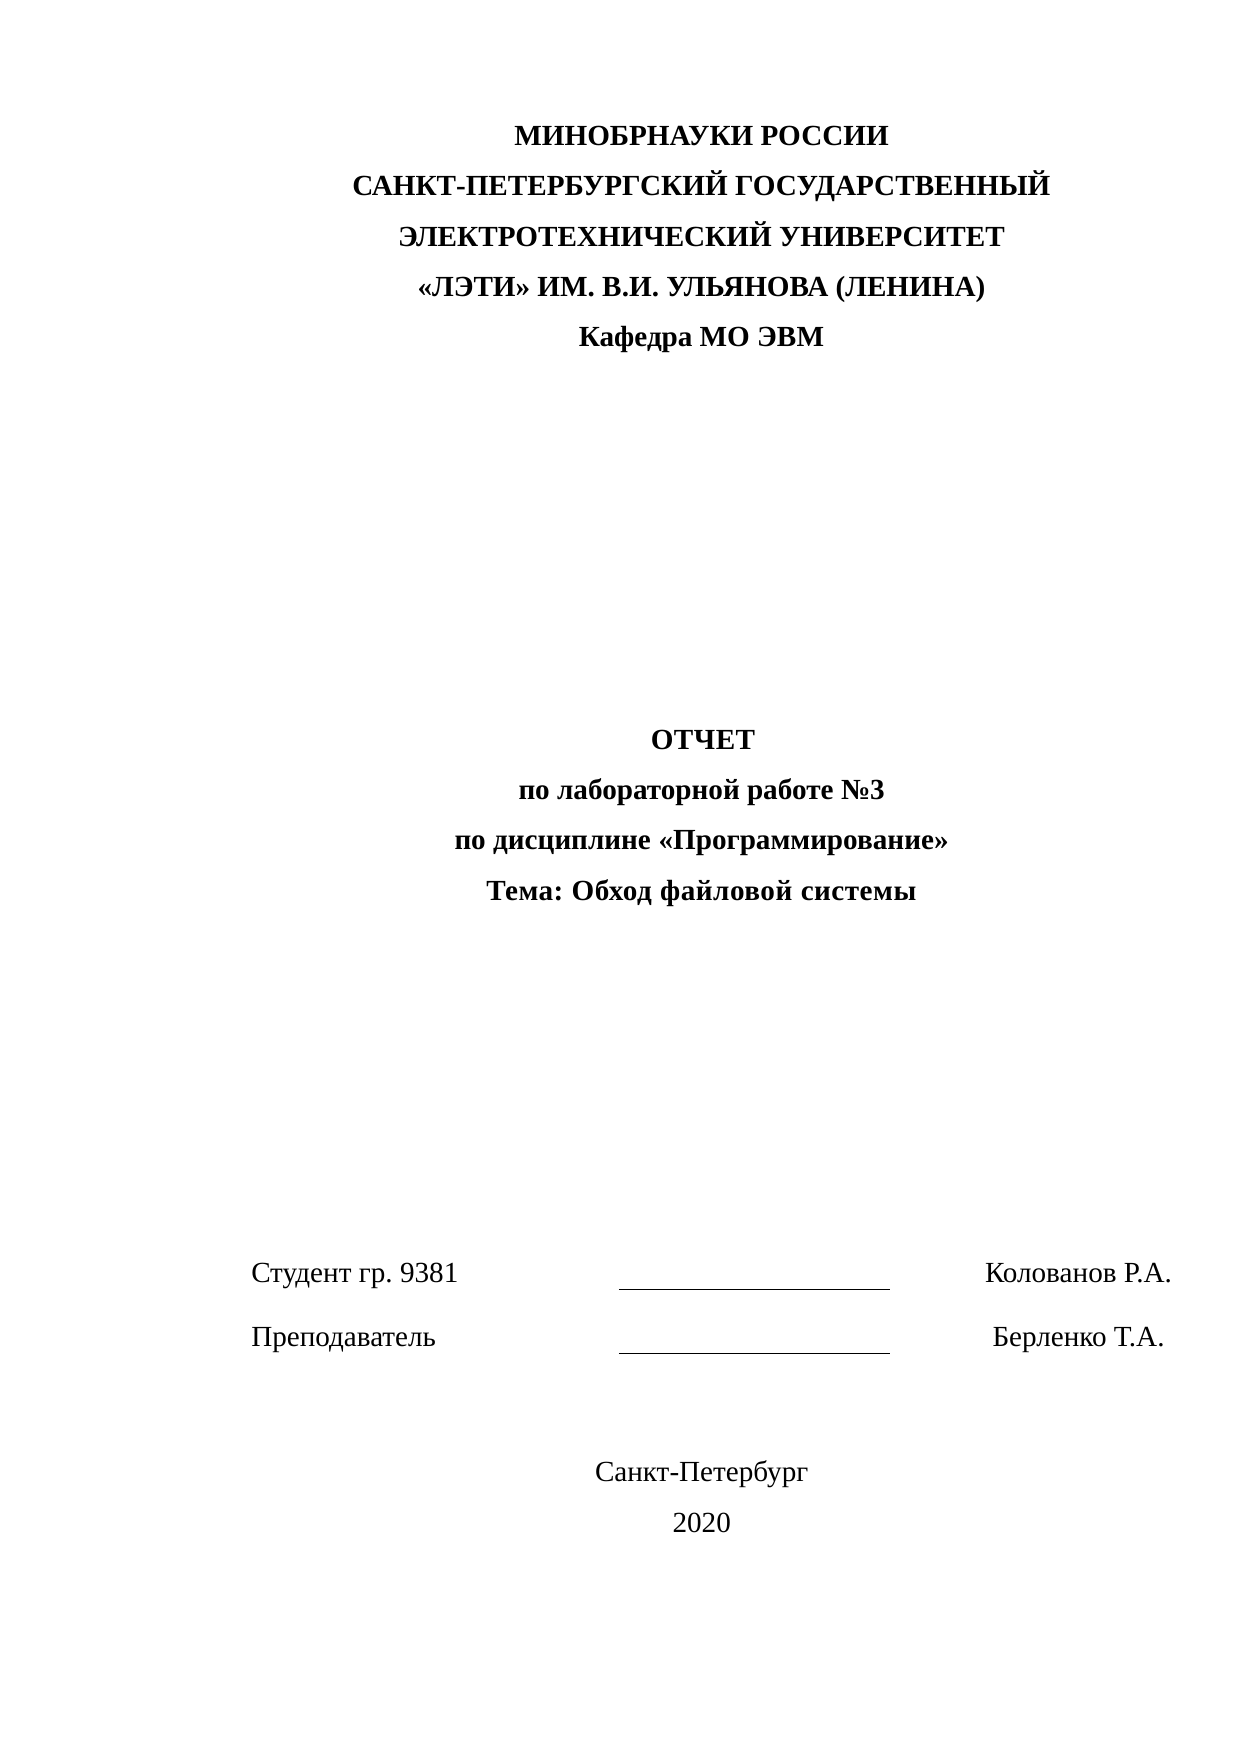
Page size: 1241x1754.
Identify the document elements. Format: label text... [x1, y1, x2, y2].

table_cell Преподаватель [166, 1289, 619, 1353]
text по лабораторной работе №3 [177, 772, 1152, 806]
text МИНОБРНАУКИ РОССИИ [177, 118, 1152, 152]
text «ЛЭТИ» им. В.И. Ульянова (Ленина) [177, 269, 1152, 303]
table_header Колованов Р.А. [890, 1225, 1192, 1289]
text отчет [177, 722, 1152, 755]
table_header [619, 1225, 890, 1289]
text Тема: Обход файловой системы [177, 873, 1152, 906]
text 2020 [177, 1505, 1152, 1538]
table_cell [619, 1290, 890, 1353]
text электротехнический университет [177, 219, 1152, 252]
table_cell Берленко Т.А. [890, 1289, 1192, 1353]
text Санкт-Петербургский государственный [177, 168, 1152, 202]
table_header Студент гр. 9381 [166, 1225, 619, 1289]
text по дисциплине «Программирование» [177, 822, 1152, 856]
text Санкт-Петербург [177, 1454, 1152, 1488]
text Кафедра МО ЭВМ [177, 319, 1152, 353]
